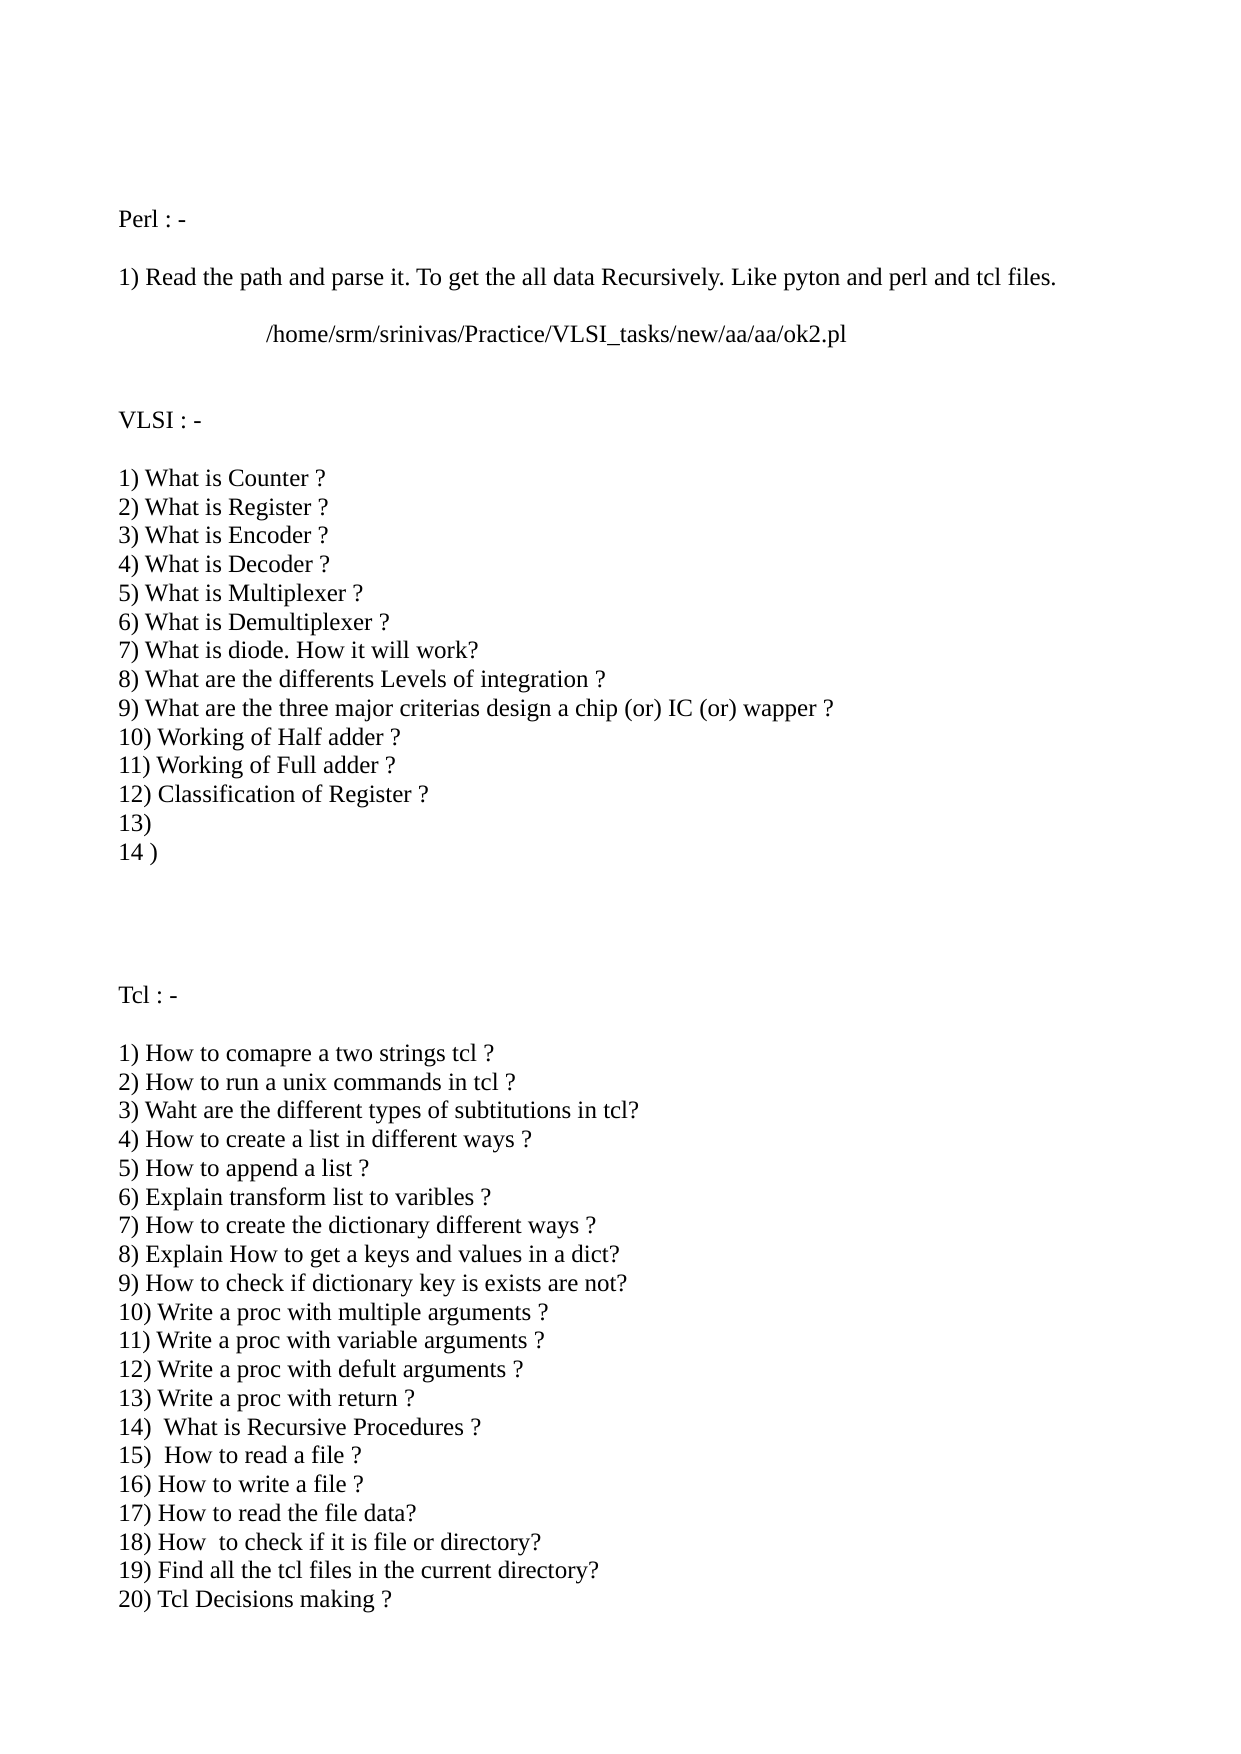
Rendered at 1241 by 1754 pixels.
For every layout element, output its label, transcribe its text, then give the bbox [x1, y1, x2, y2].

text /home/srm/srinivas/Practice/VLSI_tasks/new/aa/aa/ok2.pl [118, 319, 1122, 348]
text 19) Find all the tcl files in the current directory? [118, 1556, 1122, 1584]
text Perl : - [118, 204, 1122, 233]
text 7) How to create the dictionary different ways ? [118, 1211, 1122, 1239]
text 16) How to write a file ? [118, 1469, 1122, 1498]
text 6) What is Demultiplexer ? [118, 607, 1122, 636]
text 12) Classification of Register ? [118, 779, 1122, 808]
text 10) Write a proc with multiple arguments ? [118, 1297, 1122, 1326]
text 13) [118, 808, 1122, 837]
text 7) What is diode. How it will work? [118, 636, 1122, 664]
text 9) How to check if dictionary key is exists are not? [118, 1268, 1122, 1297]
text 1) How to comapre a two strings tcl ? [118, 1038, 1122, 1067]
text 1) What is Counter ? [118, 463, 1122, 492]
text 18) How to check if it is file or directory? [118, 1527, 1122, 1556]
text VLSI : - [118, 406, 1122, 434]
text 9) What are the three major criterias design a chip (or) IC (or) wapper ? [118, 693, 1122, 722]
text 14 ) [118, 837, 1122, 866]
text 6) Explain transform list to varibles ? [118, 1182, 1122, 1211]
text 3) What is Encoder ? [118, 521, 1122, 549]
text 1) Read the path and parse it. To get the all data Recursively. Like pyton and perl and tcl files. [118, 262, 1122, 291]
text 17) How to read the file data? [118, 1498, 1122, 1527]
text 14) What is Recursive Procedures ? [118, 1412, 1122, 1441]
text 4) How to create a list in different ways ? [118, 1124, 1122, 1153]
text 11) Working of Full adder ? [118, 751, 1122, 779]
text Tcl : - [118, 981, 1122, 1009]
text 2) How to run a unix commands in tcl ? [118, 1067, 1122, 1096]
text 15) How to read a file ? [118, 1441, 1122, 1469]
text 12) Write a proc with defult arguments ? [118, 1354, 1122, 1383]
text 5) What is Multiplexer ? [118, 578, 1122, 607]
text 4) What is Decoder ? [118, 549, 1122, 578]
text 20) Tcl Decisions making ? [118, 1584, 1122, 1613]
text 5) How to append a list ? [118, 1153, 1122, 1182]
text 3) Waht are the different types of subtitutions in tcl? [118, 1096, 1122, 1124]
text 13) Write a proc with return ? [118, 1383, 1122, 1412]
text 8) Explain How to get a keys and values in a dict? [118, 1239, 1122, 1268]
text 2) What is Register ? [118, 492, 1122, 521]
text 11) Write a proc with variable arguments ? [118, 1326, 1122, 1354]
text 8) What are the differents Levels of integration ? [118, 664, 1122, 693]
text 10) Working of Half adder ? [118, 722, 1122, 751]
